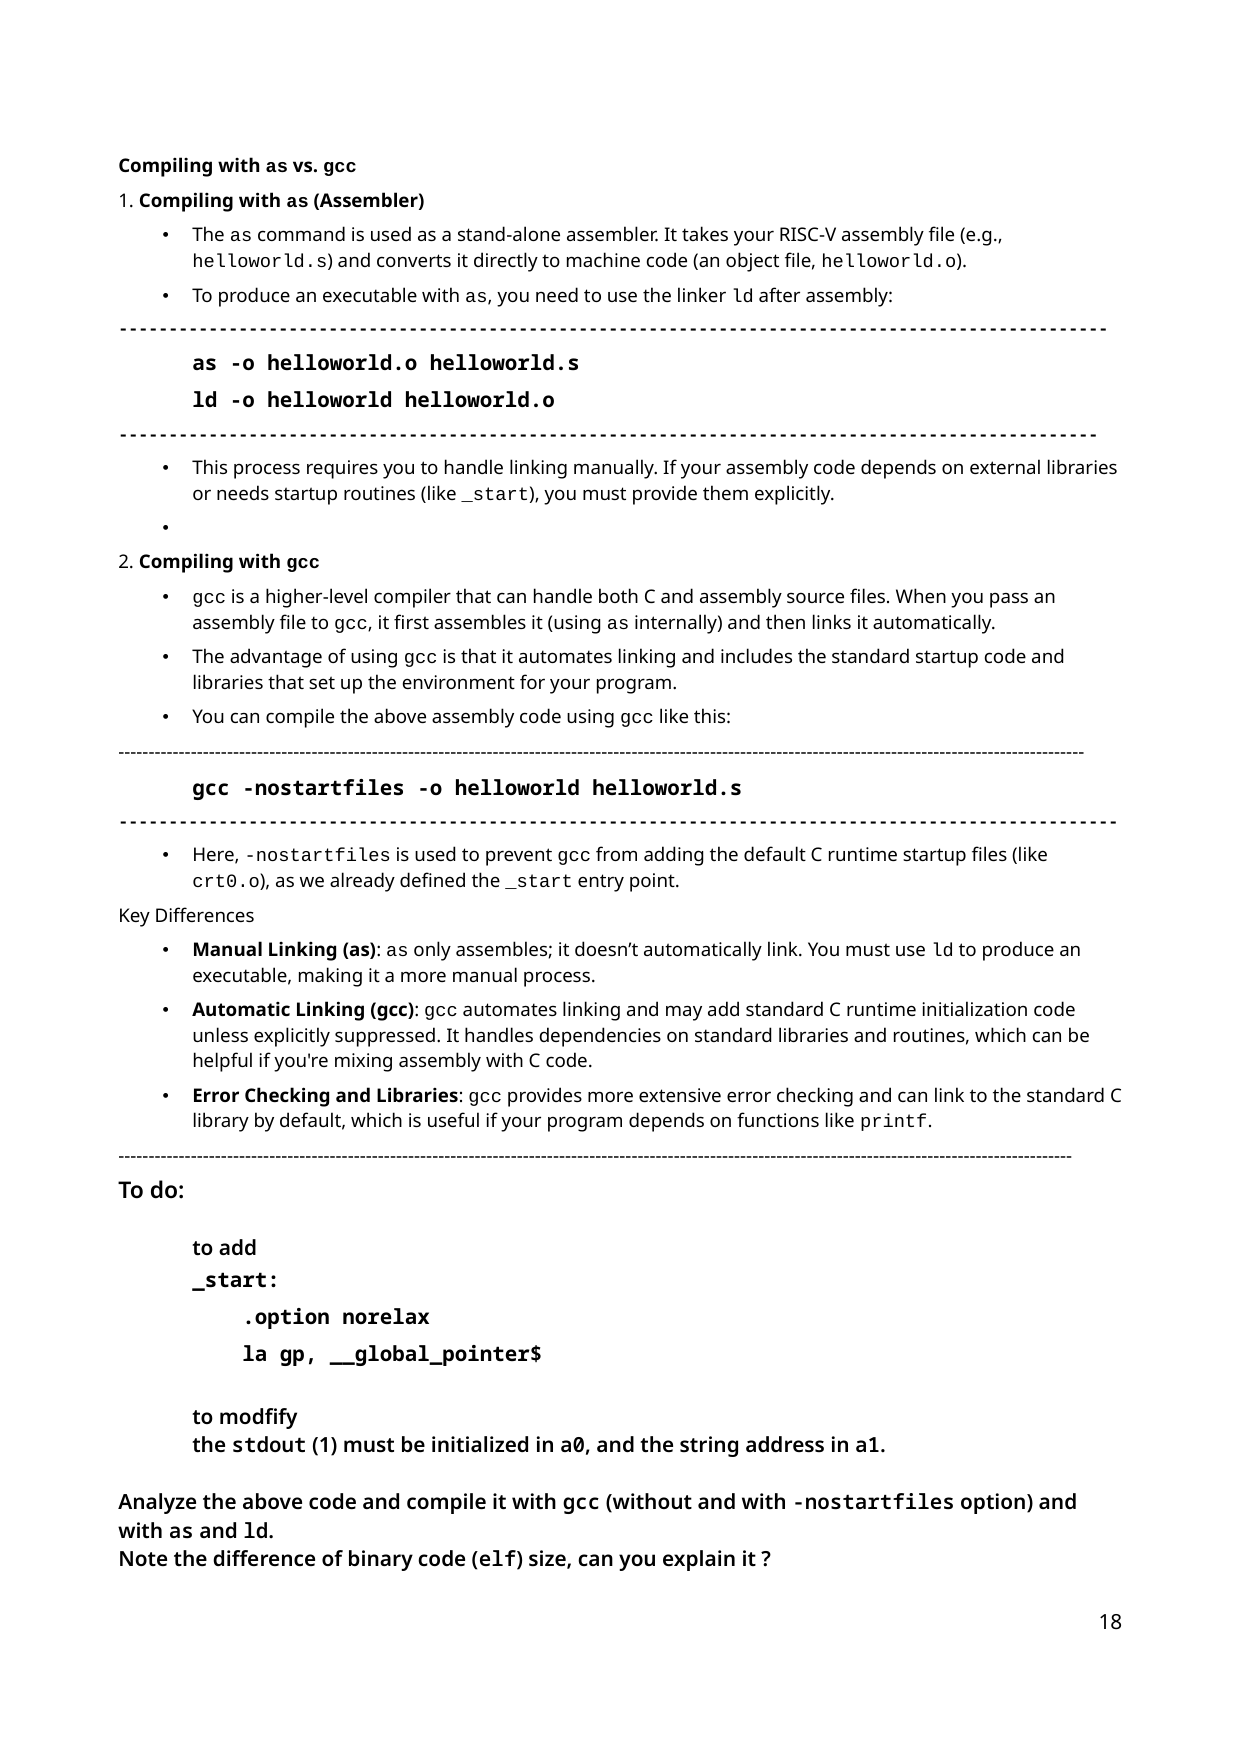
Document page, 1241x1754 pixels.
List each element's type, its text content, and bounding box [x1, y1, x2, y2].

list The advantage of using gcc is that it automates linking and includes the standard startup code and libraries that set up the environment for your program. [162, 644, 1122, 695]
list Manual Linking (as): as only assembles; it doesn’t automatically link. You must use ld to produce an executable, making it a more manual process. [162, 936, 1122, 987]
text .option norelax [192, 1302, 1122, 1331]
list This process requires you to handle linking manually. If your assembly code depends on external libraries or needs startup routines (like _start), you must provide them explicitly. [162, 454, 1122, 506]
text To do: [118, 1174, 1122, 1205]
text 2. Compiling with gcc [118, 549, 1122, 574]
list The as command is used as a stand-alone assembler. It takes your RISC-V assembly file (e.g., helloworld.s) and converts it directly to machine code (an object file, helloworld.o). [162, 222, 1122, 273]
text Compiling with as vs. gcc [118, 152, 1122, 178]
text la gp, __global_pointer$ [192, 1339, 1122, 1368]
text the stdout (1) must be initialized in a0, and the string address in a1. [192, 1431, 1122, 1459]
text 1. Compiling with as (Assembler) [118, 187, 1122, 213]
list Here, -nostartfiles is used to prevent gcc from adding the default C runtime startup files (like crt0.o), as we already defined the _start entry point. [162, 842, 1122, 893]
list To produce an executable with as, you need to use the linker ld after assembly: [162, 282, 1122, 308]
text to add [192, 1233, 1122, 1262]
text ---------------------------------------------------------------------------------------------------------------------------------------------------------------- [118, 738, 1122, 764]
list You can compile the above assembly code using gcc like this: [162, 704, 1122, 729]
list Automatic Linking (gcc): gcc automates linking and may add standard C runtime initialization code unless explicitly suppressed. It handles dependencies on standard libraries and routines, which can be helpful if you're mixing assembly with C code. [162, 996, 1122, 1073]
text --------------------------------------------------------------------------------------------------- [118, 317, 1122, 339]
text ---------------------------------------------------------------------------------------------------- [118, 810, 1122, 833]
text -------------------------------------------------------------------------------------------------------------------------------------------------------------- [118, 1142, 1122, 1168]
list Error Checking and Libraries: gcc provides more extensive error checking and can link to the standard C library by default, which is useful if your program depends on functions like printf. [162, 1082, 1122, 1133]
text _start: [192, 1265, 1122, 1293]
text as -o helloworld.o helloworld.s [192, 348, 1122, 377]
text ld -o helloworld helloworld.o [192, 385, 1122, 414]
text gcc -nostartfiles -o helloworld helloworld.s [192, 773, 1122, 801]
text Note the difference of binary code (elf) size, can you explain it ? [118, 1544, 1122, 1573]
text Analyze the above code and compile it with gcc (without and with -nostartfiles option) and with as and ld. [118, 1487, 1122, 1544]
text -------------------------------------------------------------------------------------------------- [118, 423, 1122, 445]
text to modfify [192, 1402, 1122, 1431]
list gcc is a higher-level compiler that can handle both C and assembly source files. When you pass an assembly file to gcc, it first assembles it (using as internally) and then links it automatically. [162, 583, 1122, 635]
text Key Differences [118, 902, 1122, 927]
